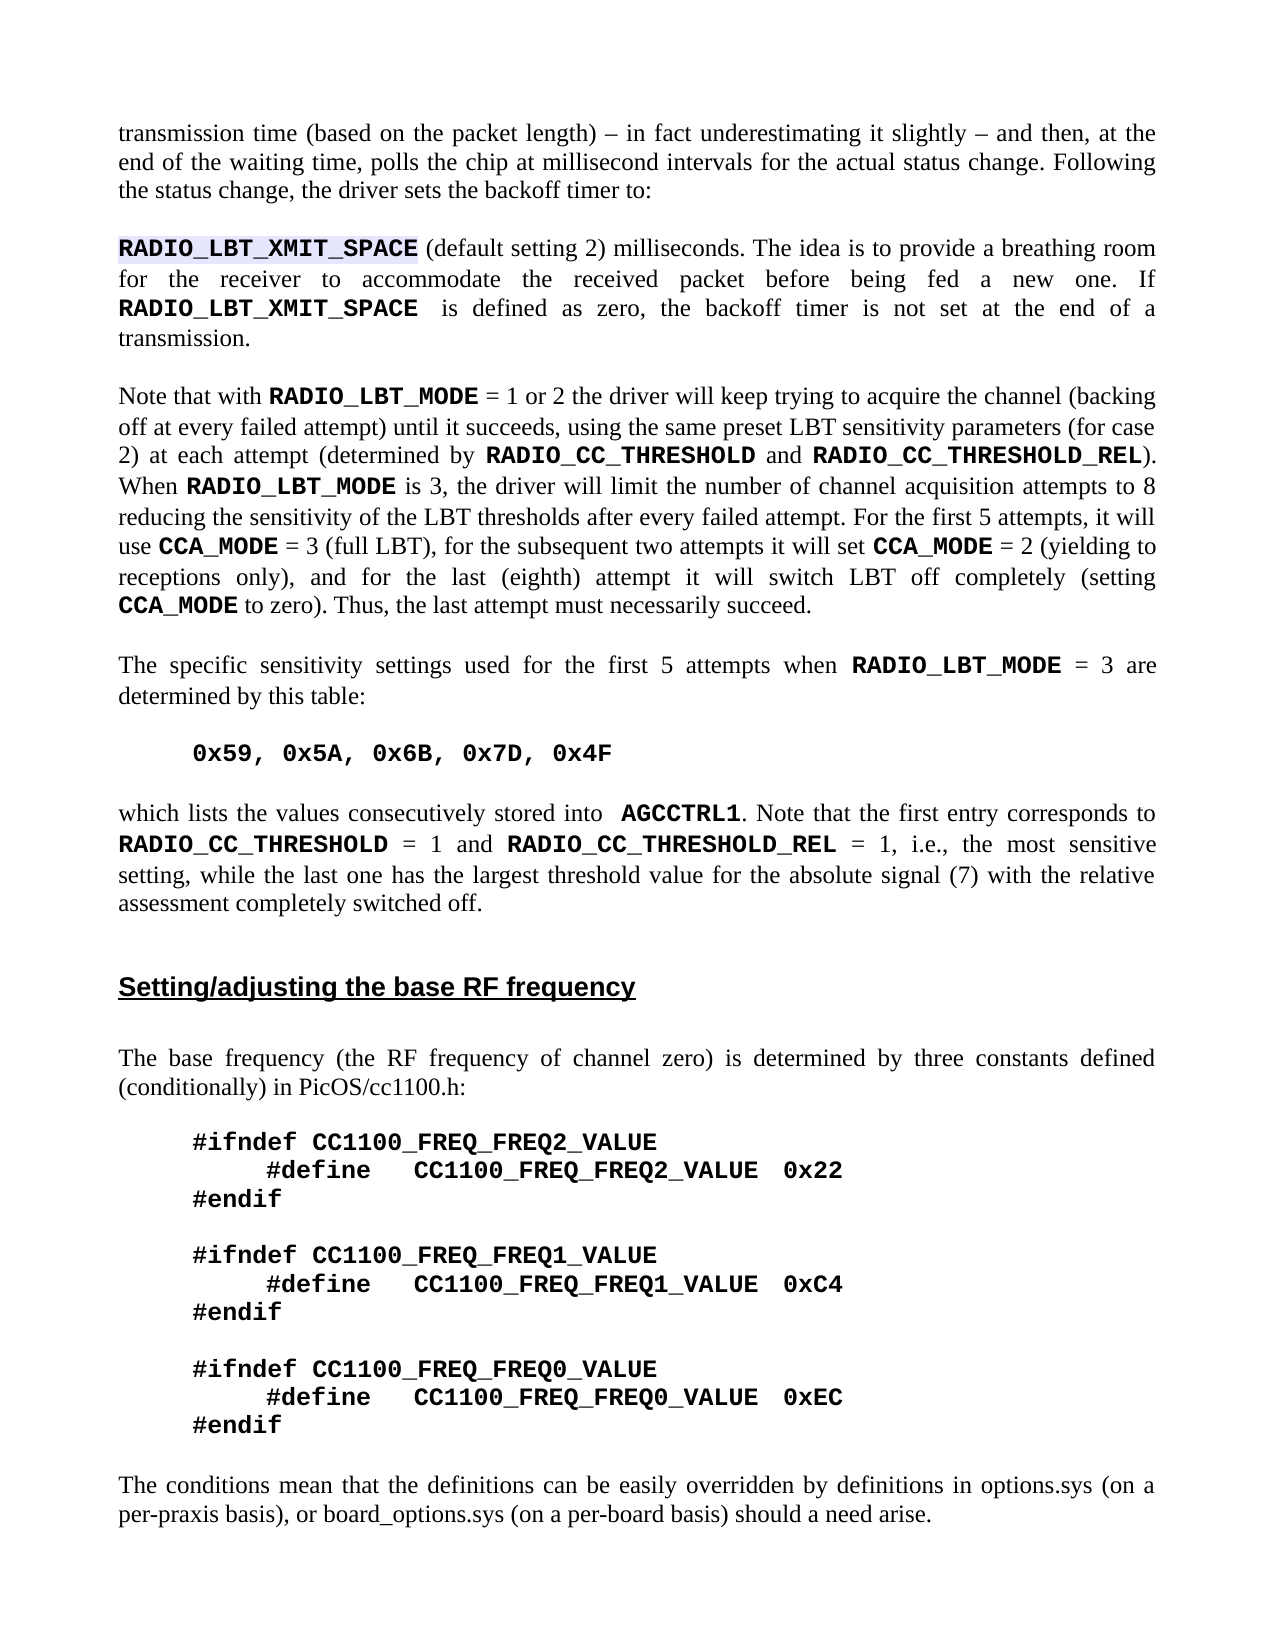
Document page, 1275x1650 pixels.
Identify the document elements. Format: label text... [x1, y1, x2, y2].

text The specific sensitivity settings used for the first 5 attempts when RADIO_LBT_MODE = 3 are determined by this table: [118, 650, 1157, 710]
text #ifndef CC1100_FREQ_FREQ1_VALUE [192, 1243, 1157, 1271]
text #endif [192, 1186, 1157, 1215]
text #ifndef CC1100_FREQ_FREQ0_VALUE [192, 1356, 1157, 1385]
subtitle Setting/adjusting the base RF frequency [118, 971, 1157, 1002]
text #endif [192, 1413, 1157, 1441]
text #endif [192, 1300, 1157, 1328]
text Note that with RADIO_LBT_MODE = 1 or 2 the driver will keep trying to acquire the channel (backing off at every failed attempt) until it succeeds, using the same preset LBT sensitivity parameters (for case 2) at each attempt (determined by RADIO_CC_THRESHOLD and RADIO_CC_THRESHOLD_REL). When RADIO_LBT_MODE is 3, the driver will limit the number of channel acquisition attempts to 8 reducing the sensitivity of the LBT thresholds after every failed attempt. For the first 5 attempts, it will use CCA_MODE = 3 (full LBT), for the subsequent two attempts it will set CCA_MODE = 2 (yielding to receptions only), and for the last (eighth) attempt it will switch LBT off completely (setting CCA_MODE to zero). Thus, the last attempt must necessarily succeed. [118, 381, 1157, 621]
text #ifndef CC1100_FREQ_FREQ2_VALUE [192, 1130, 1157, 1158]
text #define CC1100_FREQ_FREQ2_VALUE 0x22 [192, 1158, 1157, 1186]
text which lists the values consecutively stored into AGCCTRL1. Note that the first entry corresponds to RADIO_CC_THRESHOLD = 1 and RADIO_CC_THRESHOLD_REL = 1, i.e., the most sensitive setting, while the last one has the largest threshold value for the absolute signal (7) with the relative assessment completely switched off. [118, 798, 1157, 917]
text 0x59, 0x5A, 0x6B, 0x7D, 0x4F [118, 738, 1157, 769]
text The conditions mean that the definitions can be easily overridden by definitions in options.sys (on a per-praxis basis), or board_options.sys (on a per-board basis) should a need arise. [118, 1470, 1157, 1528]
text The base frequency (the RF frequency of channel zero) is determined by three constants defined (conditionally) in PicOS/cc1100.h: [118, 1043, 1157, 1101]
text #define CC1100_FREQ_FREQ1_VALUE 0xC4 [192, 1271, 1157, 1300]
text RADIO_LBT_XMIT_SPACE (default setting 2) milliseconds. The idea is to provide a breathing room for the receiver to accommodate the received packet before being fed a new one. If RADIO_LBT_XMIT_SPACE is defined as zero, the backoff timer is not set at the end of a transmission. [118, 233, 1157, 352]
text #define CC1100_FREQ_FREQ0_VALUE 0xEC [192, 1385, 1157, 1413]
text transmission time (based on the packet length) – in fact underestimating it slightly – and then, at the end of the waiting time, polls the chip at millisecond intervals for the actual status change. Following the status change, the driver sets the backoff timer to: [118, 118, 1157, 204]
